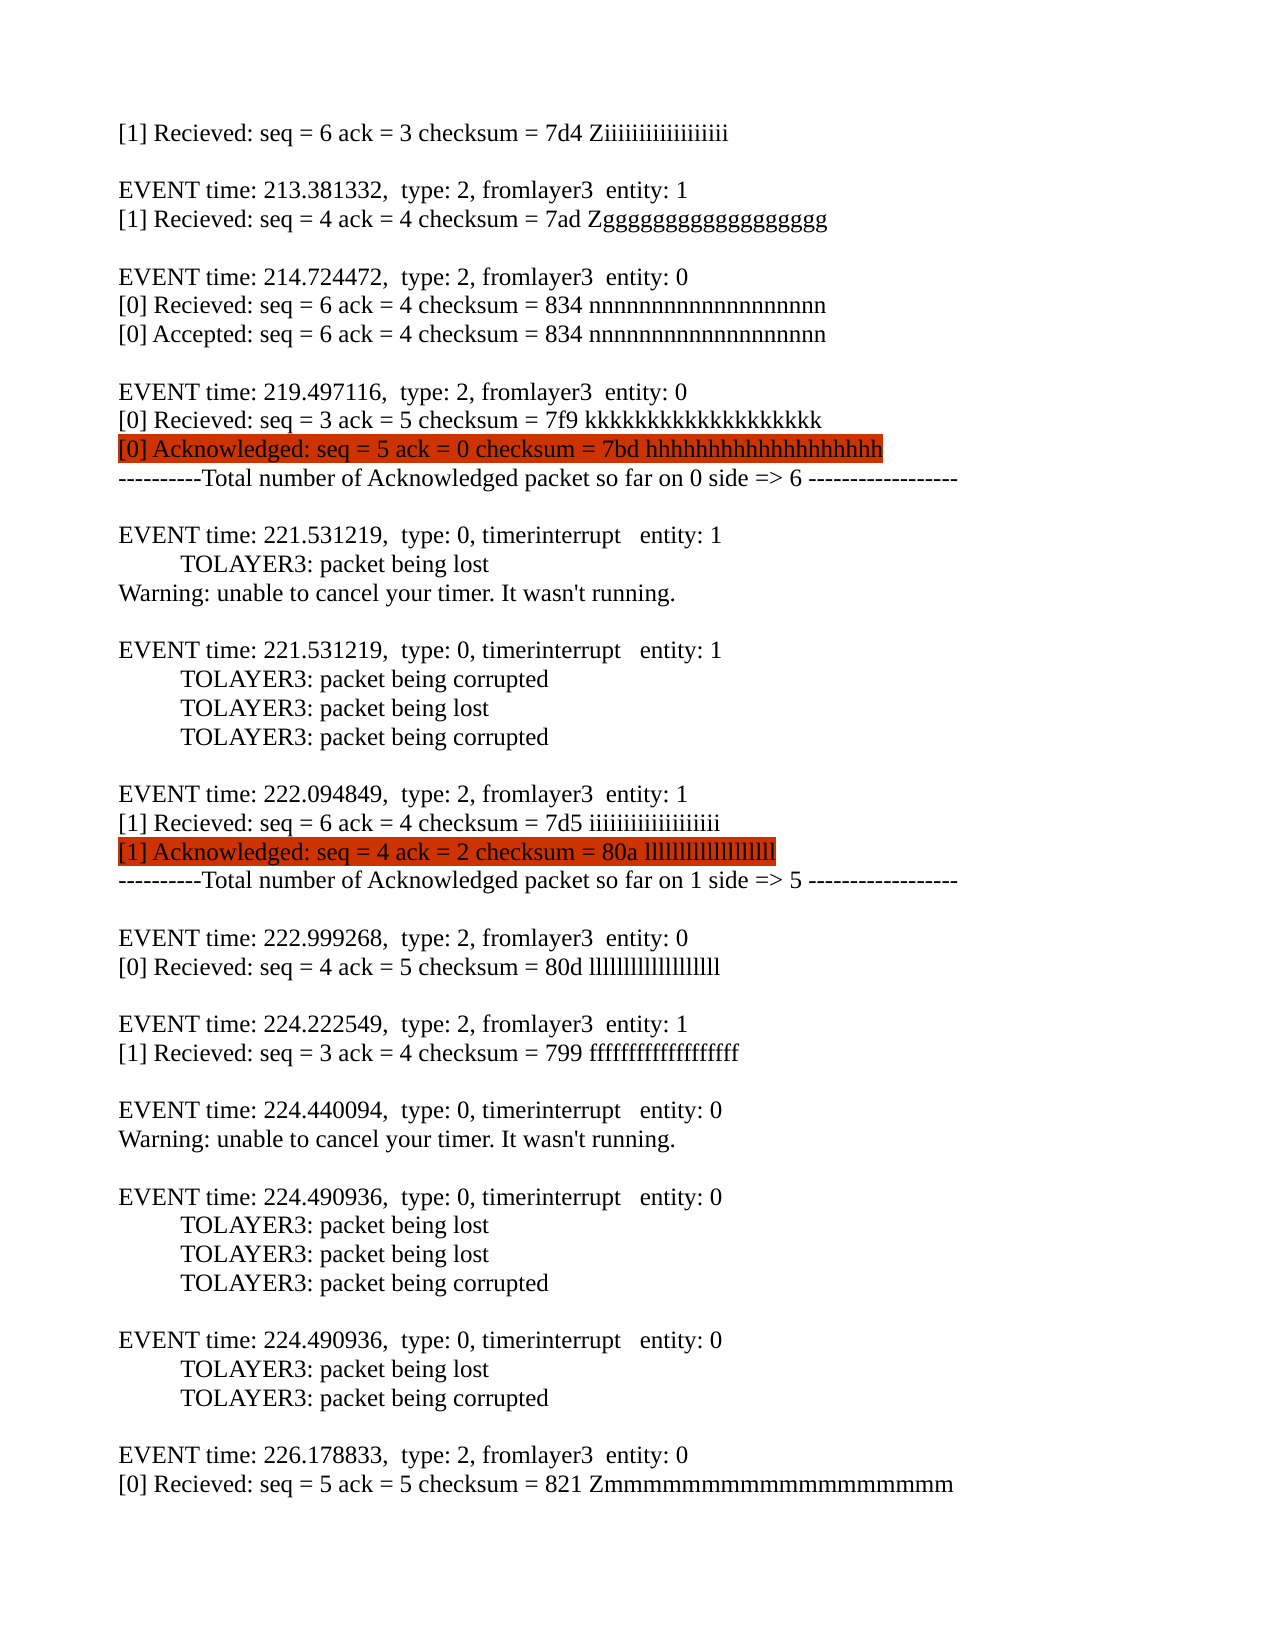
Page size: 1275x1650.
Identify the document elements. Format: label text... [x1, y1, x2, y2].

text ----------Total number of Acknowledged packet so far on 1 side => 5 ------------------ [118, 866, 1157, 894]
text TOLAYER3: packet being lost [118, 1211, 1157, 1239]
text EVENT time: 214.724472, type: 2, fromlayer3 entity: 0 [118, 262, 1157, 291]
text TOLAYER3: packet being lost [118, 693, 1157, 722]
text [0] Acknowledged: seq = 5 ack = 0 checksum = 7bd hhhhhhhhhhhhhhhhhhh [118, 434, 1157, 463]
text [0] Recieved: seq = 3 ack = 5 checksum = 7f9 kkkkkkkkkkkkkkkkkkk [118, 406, 1157, 434]
text EVENT time: 224.222549, type: 2, fromlayer3 entity: 1 [118, 1009, 1157, 1038]
text TOLAYER3: packet being lost [118, 1354, 1157, 1383]
text TOLAYER3: packet being corrupted [118, 664, 1157, 693]
text [1] Recieved: seq = 6 ack = 3 checksum = 7d4 Ziiiiiiiiiiiiiiiiii [118, 118, 1157, 147]
text [1] Recieved: seq = 4 ack = 4 checksum = 7ad Zgggggggggggggggggg [118, 204, 1157, 233]
text [0] Recieved: seq = 4 ack = 5 checksum = 80d lllllllllllllllllll [118, 952, 1157, 981]
text EVENT time: 213.381332, type: 2, fromlayer3 entity: 1 [118, 176, 1157, 204]
text TOLAYER3: packet being lost [118, 549, 1157, 578]
text TOLAYER3: packet being lost [118, 1239, 1157, 1268]
text EVENT time: 219.497116, type: 2, fromlayer3 entity: 0 [118, 377, 1157, 406]
text EVENT time: 221.531219, type: 0, timerinterrupt entity: 1 [118, 636, 1157, 664]
text [1] Recieved: seq = 6 ack = 4 checksum = 7d5 iiiiiiiiiiiiiiiiiii [118, 808, 1157, 837]
text [0] Recieved: seq = 5 ack = 5 checksum = 821 Zmmmmmmmmmmmmmmmmmm [118, 1469, 1157, 1498]
text [0] Accepted: seq = 6 ack = 4 checksum = 834 nnnnnnnnnnnnnnnnnnn [118, 319, 1157, 348]
text ----------Total number of Acknowledged packet so far on 0 side => 6 ------------------ [118, 463, 1157, 492]
text [1] Acknowledged: seq = 4 ack = 2 checksum = 80a lllllllllllllllllll [118, 837, 1157, 866]
text EVENT time: 226.178833, type: 2, fromlayer3 entity: 0 [118, 1441, 1157, 1469]
text EVENT time: 224.440094, type: 0, timerinterrupt entity: 0 [118, 1096, 1157, 1124]
text EVENT time: 221.531219, type: 0, timerinterrupt entity: 1 [118, 521, 1157, 549]
text [1] Recieved: seq = 3 ack = 4 checksum = 799 fffffffffffffffffff [118, 1038, 1157, 1067]
text TOLAYER3: packet being corrupted [118, 722, 1157, 751]
text EVENT time: 222.094849, type: 2, fromlayer3 entity: 1 [118, 779, 1157, 808]
text [0] Recieved: seq = 6 ack = 4 checksum = 834 nnnnnnnnnnnnnnnnnnn [118, 291, 1157, 319]
text TOLAYER3: packet being corrupted [118, 1268, 1157, 1297]
text TOLAYER3: packet being corrupted [118, 1383, 1157, 1412]
text EVENT time: 222.999268, type: 2, fromlayer3 entity: 0 [118, 923, 1157, 952]
text EVENT time: 224.490936, type: 0, timerinterrupt entity: 0 [118, 1182, 1157, 1211]
text EVENT time: 224.490936, type: 0, timerinterrupt entity: 0 [118, 1326, 1157, 1354]
text Warning: unable to cancel your timer. It wasn't running. [118, 1124, 1157, 1153]
text Warning: unable to cancel your timer. It wasn't running. [118, 578, 1157, 607]
